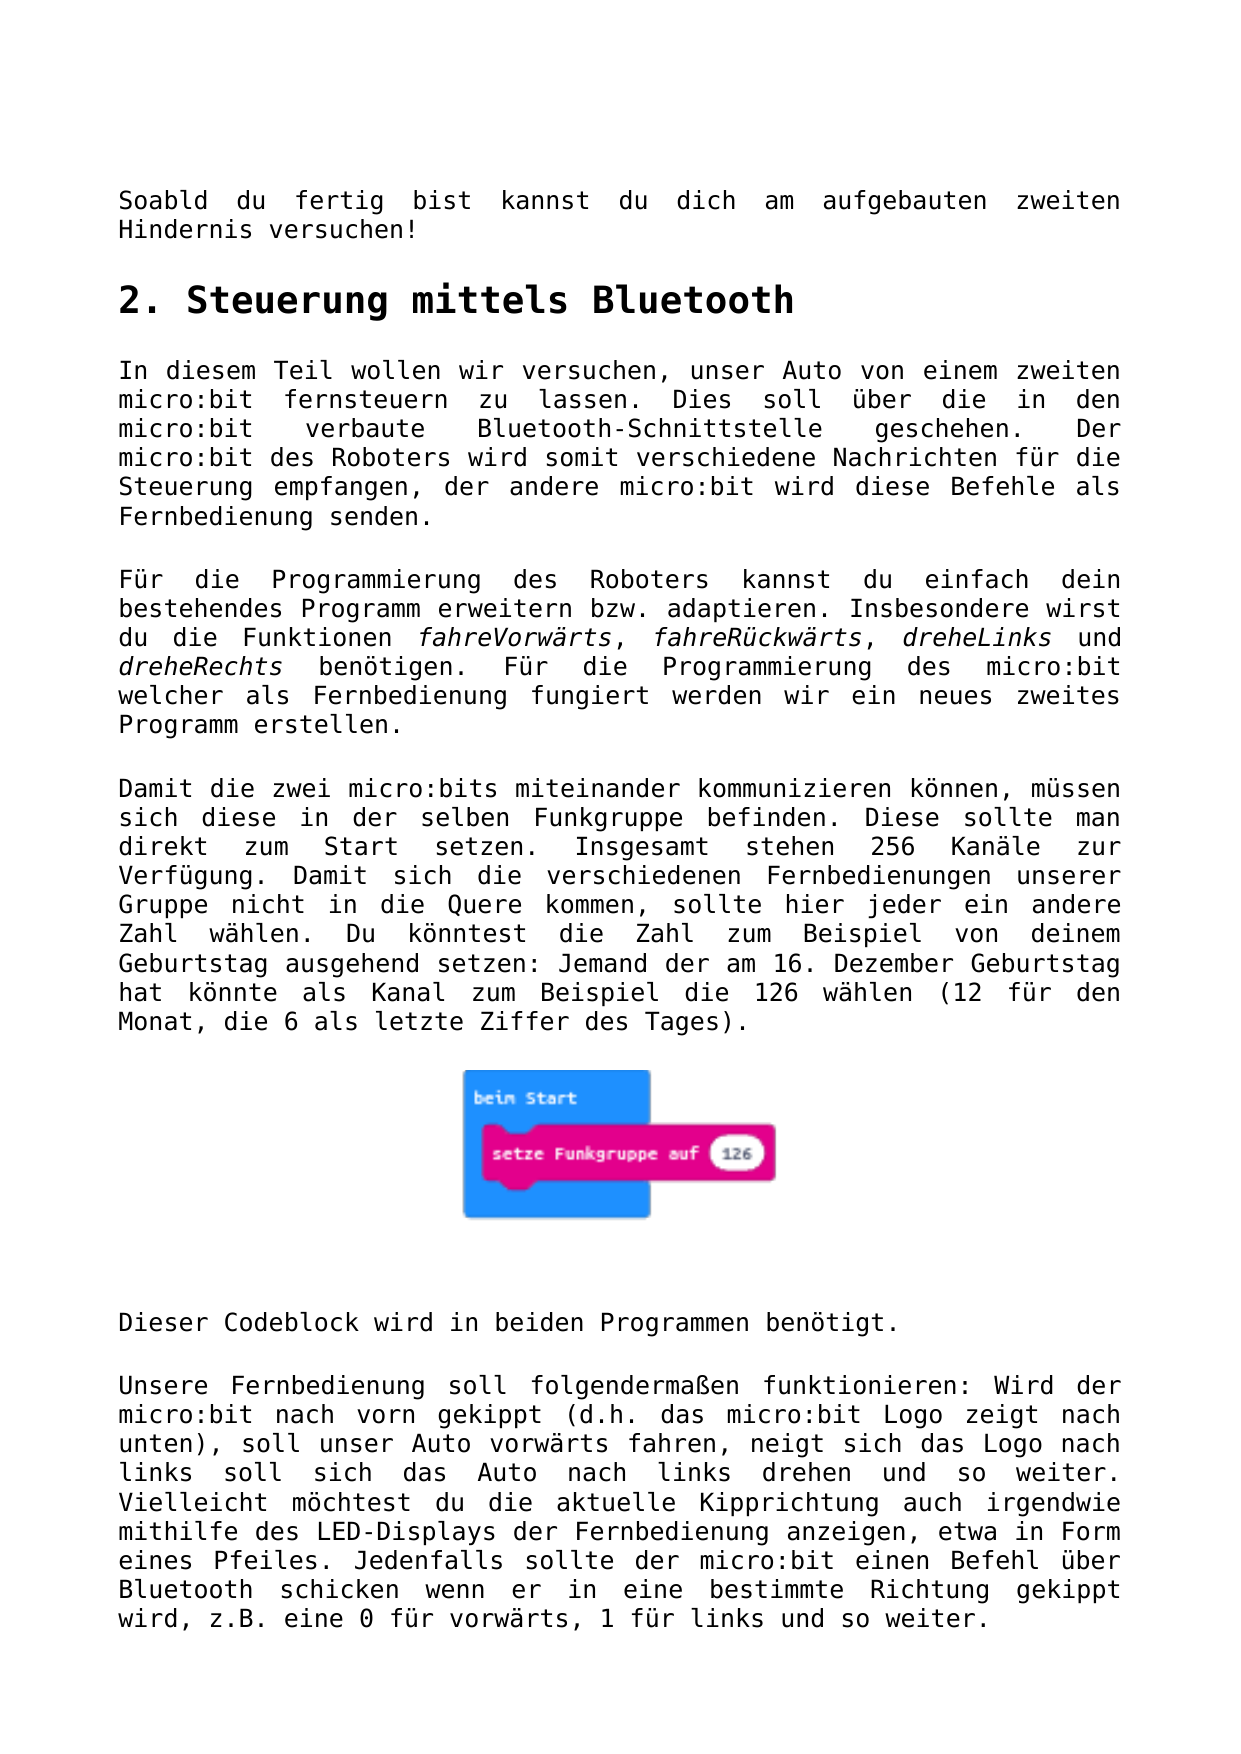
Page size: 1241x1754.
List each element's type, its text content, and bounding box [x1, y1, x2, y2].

text Unsere Fernbedienung soll folgendermaßen funktionieren: Wird der micro:bit nach vorn gekippt (d.h. das micro:bit Logo zeigt nach unten), soll unser Auto vorwärts fahren, neigt sich das Logo nach links soll sich das Auto nach links drehen und so weiter. Vielleicht möchtest du die aktuelle Kipprichtung auch irgendwie mithilfe des LED-Displays der Fernbedienung anzeigen, etwa in Form eines Pfeiles. Jedenfalls sollte der micro:bit einen Befehl über Bluetooth schicken wenn er in eine bestimmte Richtung gekippt wird, z.B. eine 0 für vorwärts, 1 für links und so weiter. [118, 1371, 1122, 1634]
text In diesem Teil wollen wir versuchen, unser Auto von einem zweiten micro:bit fernsteuern zu lassen. Dies soll über die in den micro:bit verbaute Bluetooth-Schnittstelle geschehen. Der micro:bit des Roboters wird somit verschiedene Nachrichten für die Steuerung empfangen, der andere micro:bit wird diese Befehle als Fernbedienung senden. [118, 356, 1122, 531]
text Damit die zwei micro:bits miteinander kommunizieren können, müssen sich diese in der selben Funkgruppe befinden. Diese sollte man direkt zum Start setzen. Insgesamt stehen 256 Kanäle zur Verfügung. Damit sich die verschiedenen Fernbedienungen unserer Gruppe nicht in die Quere kommen, sollte hier jeder ein andere Zahl wählen. Du könntest die Zahl zum Beispiel von deinem Geburtstag ausgehend setzen: Jemand der am 16. Dezember Geburtstag hat könnte als Kanal zum Beispiel die 126 wählen (12 für den Monat, die 6 als letzte Ziffer des Tages). [118, 774, 1122, 1036]
text Für die Programmierung des Roboters kannst du einfach dein bestehendes Programm erweitern bzw. adaptieren. Insbesondere wirst du die Funktionen fahreVorwärts, fahreRückwärts, dreheLinks und dreheRechts benötigen. Für die Programmierung des micro:bit welcher als Fernbedienung fungiert werden wir ein neues zweites Programm erstellen. [118, 565, 1122, 740]
text Soabld du fertig bist kannst du dich am aufgebauten zweiten Hindernis versuchen! [118, 186, 1122, 244]
picture [443, 1070, 797, 1225]
text 2. Steuerung mittels Bluetooth [118, 278, 1122, 322]
text Dieser Codeblock wird in beiden Programmen benötigt. [118, 1308, 1122, 1337]
